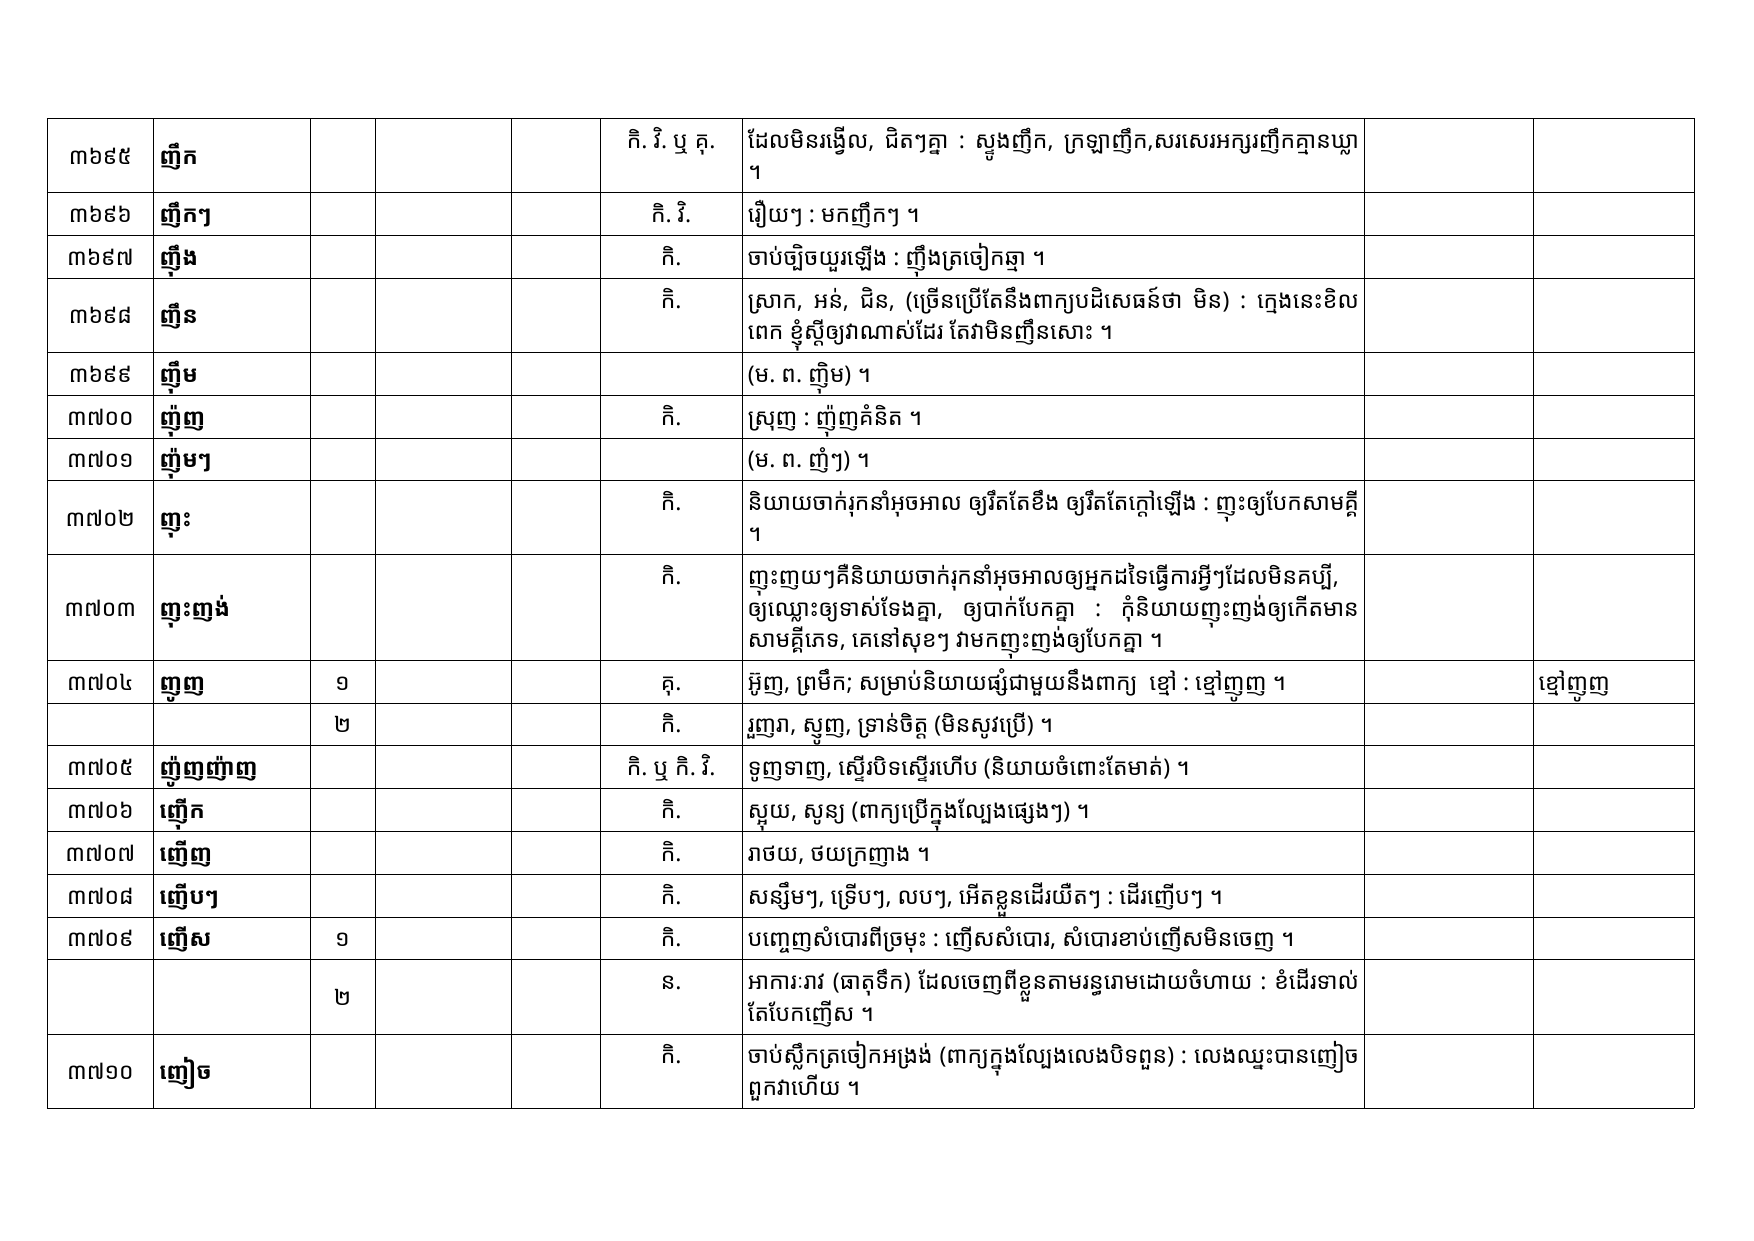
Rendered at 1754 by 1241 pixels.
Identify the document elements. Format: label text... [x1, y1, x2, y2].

table_cell រា​ថយ, ថយ​ក្រញាង ។ [743, 832, 1364, 874]
table_cell កិ. [601, 918, 742, 959]
table_cell រឿយ​ៗ : មក​ញឹក​ៗ ។ [743, 193, 1364, 235]
table_cell ៣៦៩៩ [48, 353, 153, 395]
table_cell [512, 746, 600, 788]
table_cell កិ. [601, 555, 742, 660]
table_cell [311, 396, 375, 437]
table_cell ២ [311, 704, 375, 745]
table_cell [311, 875, 375, 917]
table_cell ៣៧០៤ [48, 661, 153, 702]
table_cell [512, 918, 600, 959]
table_cell [311, 746, 375, 788]
table_cell (ម. ព. ញំ​ៗ) ។ [743, 439, 1364, 480]
table_cell ញើញ [154, 832, 310, 874]
table_cell [512, 481, 600, 554]
table_cell ខ្មៅ​ញូញ [1534, 661, 1694, 702]
table_cell ញុះ [154, 481, 310, 554]
table_cell កិ. [601, 704, 742, 745]
table_cell [601, 439, 742, 480]
table_cell ៣៧០៣ [48, 555, 153, 660]
table_cell [376, 746, 511, 788]
table_cell ញើប​ៗ [154, 875, 310, 917]
table_cell [1534, 439, 1694, 480]
table_cell អាការៈ​រាវ (ធាតុ​ទឹក) ដែល​ចេញ​ពី​ខ្លួន​តាម​រន្ធ​រោម​ដោយ​ចំហាយ : ខំ​ដើរ​ទាល់​តែ​បែក​ញើស ។ [743, 960, 1364, 1033]
table_cell ន. [601, 960, 742, 1033]
table_cell កិ. [601, 279, 742, 352]
table_cell កិ. [601, 1035, 742, 1107]
table_cell ៣៦៩៨ [48, 279, 153, 352]
table_cell [376, 875, 511, 917]
table_cell ១ [311, 918, 375, 959]
table_cell [1365, 353, 1533, 395]
table_cell ៣៧០៩ [48, 918, 153, 959]
table_cell [1534, 119, 1694, 192]
table_cell [1534, 555, 1694, 660]
table_cell ញ៉ឹម [154, 353, 310, 395]
table_cell ញ៉ើក [154, 789, 310, 831]
table_cell [311, 789, 375, 831]
table_cell ដែល​មិន​រង្វើល, ជិត​ៗ​គ្នា : ស្ទូង​ញឹក, ក្រឡា​ញឹក,សរសេរ​អក្សរ​ញឹក​គ្មាន​ឃ្លា ។ [743, 119, 1364, 192]
table_cell ញឹក​ៗ [154, 193, 310, 235]
table_cell [1534, 353, 1694, 395]
table_cell [512, 193, 600, 235]
table_cell [311, 555, 375, 660]
table_cell [311, 481, 375, 554]
table_cell ស្រាក, អន់, ជិន, (ច្រើន​ប្រើ​តែ​នឹង​ពាក្យ​បដិសេធន៍​ថា មិន) : ក្មេង​នេះ​ខិល​ពេក ខ្ញុំ​ស្ដី​ឲ្យ​វា​ណាស់​ដែរ តែ​វា​មិន​ញឹន​សោះ ។ [743, 279, 1364, 352]
table_cell កិ. [601, 832, 742, 874]
table_cell [311, 119, 375, 192]
table_cell សន្សឹម​ៗ, ទ្រើប​ៗ, លប​ៗ, អើត​ខ្លួន​ដើរ​យឺត​ៗ : ដើរ​ញើប​ៗ ។ [743, 875, 1364, 917]
table_cell ញ៉ុម​ៗ [154, 439, 310, 480]
table_cell [1365, 439, 1533, 480]
table_cell [376, 832, 511, 874]
table_cell [1365, 193, 1533, 235]
table_cell [376, 1035, 511, 1107]
table_cell [311, 353, 375, 395]
table_cell ស្អុយ, សូន្យ (ពាក្យ​ប្រើ​ក្នុង​ល្បែង​ផ្សេង​ៗ) ។ [743, 789, 1364, 831]
table_cell ញឹន [154, 279, 310, 352]
table_cell [512, 960, 600, 1033]
table_cell [1534, 1035, 1694, 1107]
table_cell កិ. ឬ កិ. វិ. [601, 746, 742, 788]
table_cell គុ. [601, 661, 742, 702]
table_cell [512, 704, 600, 745]
table_cell រួញរា, ស្ញូញ, ទ្រាន់​ចិត្ត (មិន​សូវ​ប្រើ) ។ [743, 704, 1364, 745]
table_cell [1534, 193, 1694, 235]
table_cell [512, 555, 600, 660]
table_cell ញឹក [154, 119, 310, 192]
table_cell អ៊ូញ, ព្រមឹក; សម្រាប់​និយាយ​ផ្សំ​ជា​មួយ​នឹង​ពាក្យ ខ្មៅ : ខ្មៅ​ញូញ ។ [743, 661, 1364, 702]
table_cell បញ្ចេញ​សំបោរ​ពី​ច្រមុះ : ញើស​សំបោរ, សំបោរ​ខាប់​ញើស​មិន​ចេញ ។ [743, 918, 1364, 959]
table_cell ៣៧០១ [48, 439, 153, 480]
table_cell កិ. វិ. ឬ គុ. [601, 119, 742, 192]
table_cell ចាប់​ច្បិច​យួរ​ឡើង : ញ៉ឹង​ត្រចៀក​ឆ្មា ។ [743, 236, 1364, 278]
table_cell កិ. [601, 789, 742, 831]
table_cell [376, 119, 511, 192]
table_cell [1365, 236, 1533, 278]
table_cell [1534, 918, 1694, 959]
table_cell ៣៦៩៥ [48, 119, 153, 192]
table_cell ញ៉ូញញ៉ាញ [154, 746, 310, 788]
table_cell ៣៧០៧ [48, 832, 153, 874]
table_cell [376, 193, 511, 235]
table_cell [512, 832, 600, 874]
table_cell [1365, 918, 1533, 959]
table_cell [1365, 1035, 1533, 1107]
table_cell [1365, 396, 1533, 437]
table_cell និយាយ​ចាក់​រុក​នាំ​អុច​អាល ឲ្យ​រឹតតែ​ខឹង ឲ្យ​រឹតតែ​ក្ដៅ​ឡើង : ញុះ​ឲ្យ​បែក​សាមគ្គី ។ [743, 481, 1364, 554]
table_cell [311, 832, 375, 874]
table_cell [1534, 832, 1694, 874]
table_cell [1534, 789, 1694, 831]
table_cell [512, 661, 600, 702]
table_cell ចាប់​ស្លឹក​ត្រចៀក​អង្រង់ (ពាក្យ​ក្នុង​ល្បែង​លេង​បិទ​ពួន) : លេង​ឈ្នះ​បាន​ញៀច​ពួក​វា​ហើយ ។ [743, 1035, 1364, 1107]
table_cell [512, 439, 600, 480]
table_cell [376, 960, 511, 1033]
table_cell ញៀច [154, 1035, 310, 1107]
table_cell [311, 439, 375, 480]
table_cell ញុះញង់ [154, 555, 310, 660]
table_cell [311, 279, 375, 352]
table_cell [311, 1035, 375, 1107]
table_cell [512, 119, 600, 192]
table_cell ៣៦៩៧ [48, 236, 153, 278]
table_cell [512, 1035, 600, 1107]
table_cell [601, 353, 742, 395]
table_cell ស្រុញ : ញ៉ុញ​គំនិត ។ [743, 396, 1364, 437]
table_cell [376, 439, 511, 480]
table_cell ៣៧១០ [48, 1035, 153, 1107]
table_cell ៣៧០៦ [48, 789, 153, 831]
table_cell [1534, 481, 1694, 554]
table_cell [1365, 279, 1533, 352]
table_cell [1534, 704, 1694, 745]
table_cell [1365, 661, 1533, 702]
table_cell [1534, 236, 1694, 278]
table_cell [1365, 119, 1533, 192]
table_cell ៣៧០៨ [48, 875, 153, 917]
table_cell កិ. [601, 481, 742, 554]
table_cell [376, 353, 511, 395]
table_cell [376, 704, 511, 745]
table_cell [1365, 960, 1533, 1033]
table_cell [512, 353, 600, 395]
table_cell [376, 789, 511, 831]
table_cell កិ. [601, 875, 742, 917]
table_cell [154, 704, 310, 745]
table_cell ៣៦៩៦ [48, 193, 153, 235]
table_cell [48, 704, 153, 745]
table_cell ញ៉ឹង [154, 236, 310, 278]
table_cell កិ. [601, 396, 742, 437]
table_cell [376, 555, 511, 660]
table_cell [376, 279, 511, 352]
table_cell [1365, 875, 1533, 917]
table_cell [376, 396, 511, 437]
table_cell [512, 279, 600, 352]
table_cell [48, 960, 153, 1033]
table_cell [512, 396, 600, 437]
table_cell ៣៧០៥ [48, 746, 153, 788]
table_cell [376, 918, 511, 959]
table_cell [1365, 555, 1533, 660]
table_cell (ម. ព. ញ៉ិម) ។ [743, 353, 1364, 395]
table_cell ២ [311, 960, 375, 1033]
table_cell កិ. វិ. [601, 193, 742, 235]
table_cell [512, 789, 600, 831]
table_cell [311, 236, 375, 278]
table_cell [1365, 832, 1533, 874]
table_cell ១ [311, 661, 375, 702]
table_cell [512, 236, 600, 278]
table_cell កិ. [601, 236, 742, 278]
table_cell [1534, 960, 1694, 1033]
table_cell ញុះ​ញយ​ៗ​គឺ​និយាយ​ចាក់​រុក​នាំ​អុច​អាល​ឲ្យ​អ្នក​ដទៃ​ធ្វើ​ការ​អ្វី​ៗ​ដែល​មិន​គប្បី, ឲ្យ​ឈ្លោះ​ឲ្យ​​ទាស់ទែង​គ្នា, ឲ្យ​បាក់​បែក​គ្នា : កុំ​និយាយ​ញុះញង់​ឲ្យ​កើត​មាន​សាមគ្គី​ភេទ, គេ​នៅ​សុខ​ៗ វា​មក​ញុះញង់​ឲ្យ​បែក​គ្នា ។ [743, 555, 1364, 660]
table_cell ញូញ [154, 661, 310, 702]
table_cell [512, 875, 600, 917]
table_cell [1365, 789, 1533, 831]
table_cell [154, 960, 310, 1033]
table_cell [1365, 481, 1533, 554]
table_cell [311, 193, 375, 235]
table_cell [1534, 396, 1694, 437]
table_cell [1365, 704, 1533, 745]
table_cell ៣៧០០ [48, 396, 153, 437]
table_cell [376, 236, 511, 278]
table_cell ៣៧០២ [48, 481, 153, 554]
table_cell [1365, 746, 1533, 788]
table_cell ញើស [154, 918, 310, 959]
table_cell ញ៉ុញ [154, 396, 310, 437]
table_cell [376, 661, 511, 702]
table_cell [376, 481, 511, 554]
table_cell [1534, 279, 1694, 352]
table_cell [1534, 875, 1694, 917]
table_cell [1534, 746, 1694, 788]
table_cell ទូញទាញ, ស្ទើរ​បិទ​ស្ទើរ​ហើប (និយាយ​ចំពោះ​តែ​មាត់) ។ [743, 746, 1364, 788]
